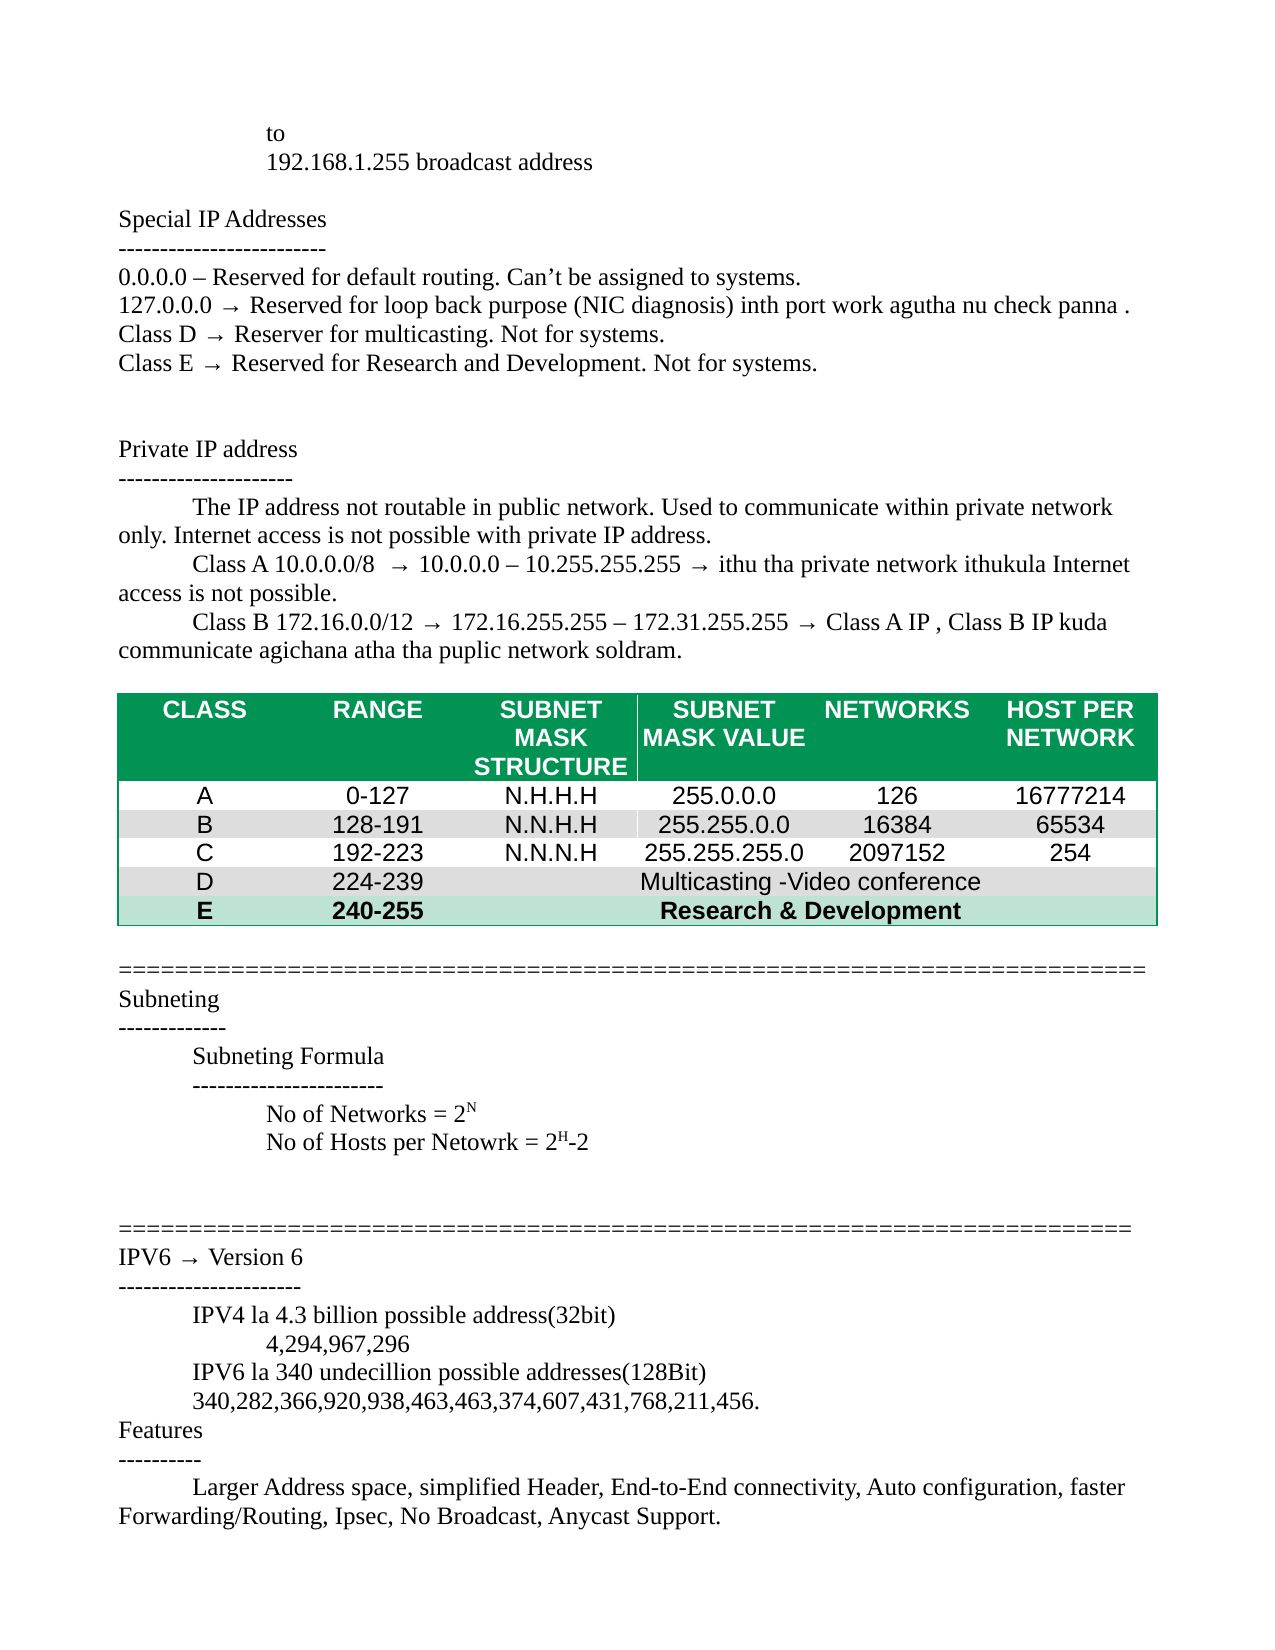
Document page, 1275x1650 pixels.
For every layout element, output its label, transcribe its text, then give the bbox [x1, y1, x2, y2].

table_cell 240-255 [291, 896, 464, 925]
text Class B 172.16.0.0/12 → 172.16.255.255 – 172.31.255.255 → Class A IP , Class B IP kuda communicate agichana atha tha puplic network soldram. [118, 607, 1157, 664]
table_cell 255.0.0.0 [638, 781, 811, 810]
table_cell E [119, 896, 291, 925]
table_cell 255.255.255.0 [638, 839, 811, 867]
text ------------- [118, 1012, 1157, 1041]
table_header RANGE [291, 695, 464, 781]
text 192.168.1.255 broadcast address [118, 147, 1157, 176]
text ---------- [118, 1444, 1157, 1472]
table_header SUBNET MASK VALUE [638, 695, 811, 781]
text No of Networks = 2N [118, 1099, 1157, 1127]
table_cell A [119, 781, 291, 810]
text IPV4 la 4.3 billion possible address(32bit) [118, 1300, 1157, 1329]
text Class E → Reserved for Research and Development. Not for systems. [118, 348, 1157, 377]
text No of Hosts per Netowrk = 2H-2 [118, 1127, 1157, 1156]
text Larger Address space, simplified Header, End-to-End connectivity, Auto configuration, faster Forwarding/Routing, Ipsec, No Broadcast, Anycast Support. [118, 1472, 1157, 1530]
table_cell 128-191 [291, 810, 464, 838]
table_cell N.N.H.H [464, 810, 637, 838]
text 340,282,366,920,938,463,463,374,607,431,768,211,456. [118, 1386, 1157, 1415]
table_cell 224-239 [291, 867, 464, 896]
table_cell 0-127 [291, 781, 464, 810]
text Subneting Formula [118, 1041, 1157, 1070]
table_cell 254 [984, 839, 1156, 867]
table_cell Research & Development [464, 896, 1156, 925]
table_cell 16384 [811, 810, 984, 838]
table_cell 126 [811, 781, 984, 810]
table_cell C [119, 839, 291, 867]
text Special IP Addresses [118, 204, 1157, 233]
table_header CLASS [119, 695, 291, 781]
table_cell N.N.N.H [464, 839, 637, 867]
text 0.0.0.0 – Reserved for default routing. Can’t be assigned to systems. [118, 262, 1157, 291]
text Subneting [118, 984, 1157, 1012]
text Class A 10.0.0.0/8 → 10.0.0.0 – 10.255.255.255 → ithu tha private network ithukula Internet access is not possible. [118, 549, 1157, 607]
text The IP address not routable in public network. Used to communicate within private network only. Internet access is not possible with private IP address. [118, 492, 1157, 549]
text Class D → Reserver for multicasting. Not for systems. [118, 319, 1157, 348]
table_cell B [119, 810, 291, 838]
text ----------------------- [118, 1070, 1157, 1099]
table_cell 16777214 [984, 781, 1156, 810]
text to [118, 118, 1157, 147]
table_header HOST PER NETWORK [984, 695, 1156, 781]
table_cell Multicasting -Video conference [464, 867, 1156, 896]
table_header SUBNET MASK STRUCTURE [464, 695, 637, 781]
text IPV6 la 340 undecillion possible addresses(128Bit) [118, 1357, 1157, 1386]
table_header NETWORKS [811, 695, 984, 781]
table_cell 192-223 [291, 839, 464, 867]
text IPV6 → Version 6 [118, 1242, 1157, 1271]
text Features [118, 1415, 1157, 1444]
text ======================================================================== [118, 1214, 1157, 1242]
table_cell D [119, 867, 291, 896]
table_cell 255.255.0.0 [638, 810, 811, 838]
text ------------------------- [118, 233, 1157, 262]
table_cell 2097152 [811, 839, 984, 867]
text 127.0.0.0 → Reserved for loop back purpose (NIC diagnosis) inth port work agutha nu check panna . [118, 291, 1157, 319]
text ---------------------- [118, 1271, 1157, 1300]
text 4,294,967,296 [118, 1329, 1157, 1357]
table_cell N.H.H.H [464, 781, 637, 810]
text --------------------- [118, 463, 1157, 492]
table_cell 65534 [984, 810, 1156, 838]
text Private IP address [118, 434, 1157, 463]
text ========================================================================= [118, 955, 1157, 984]
